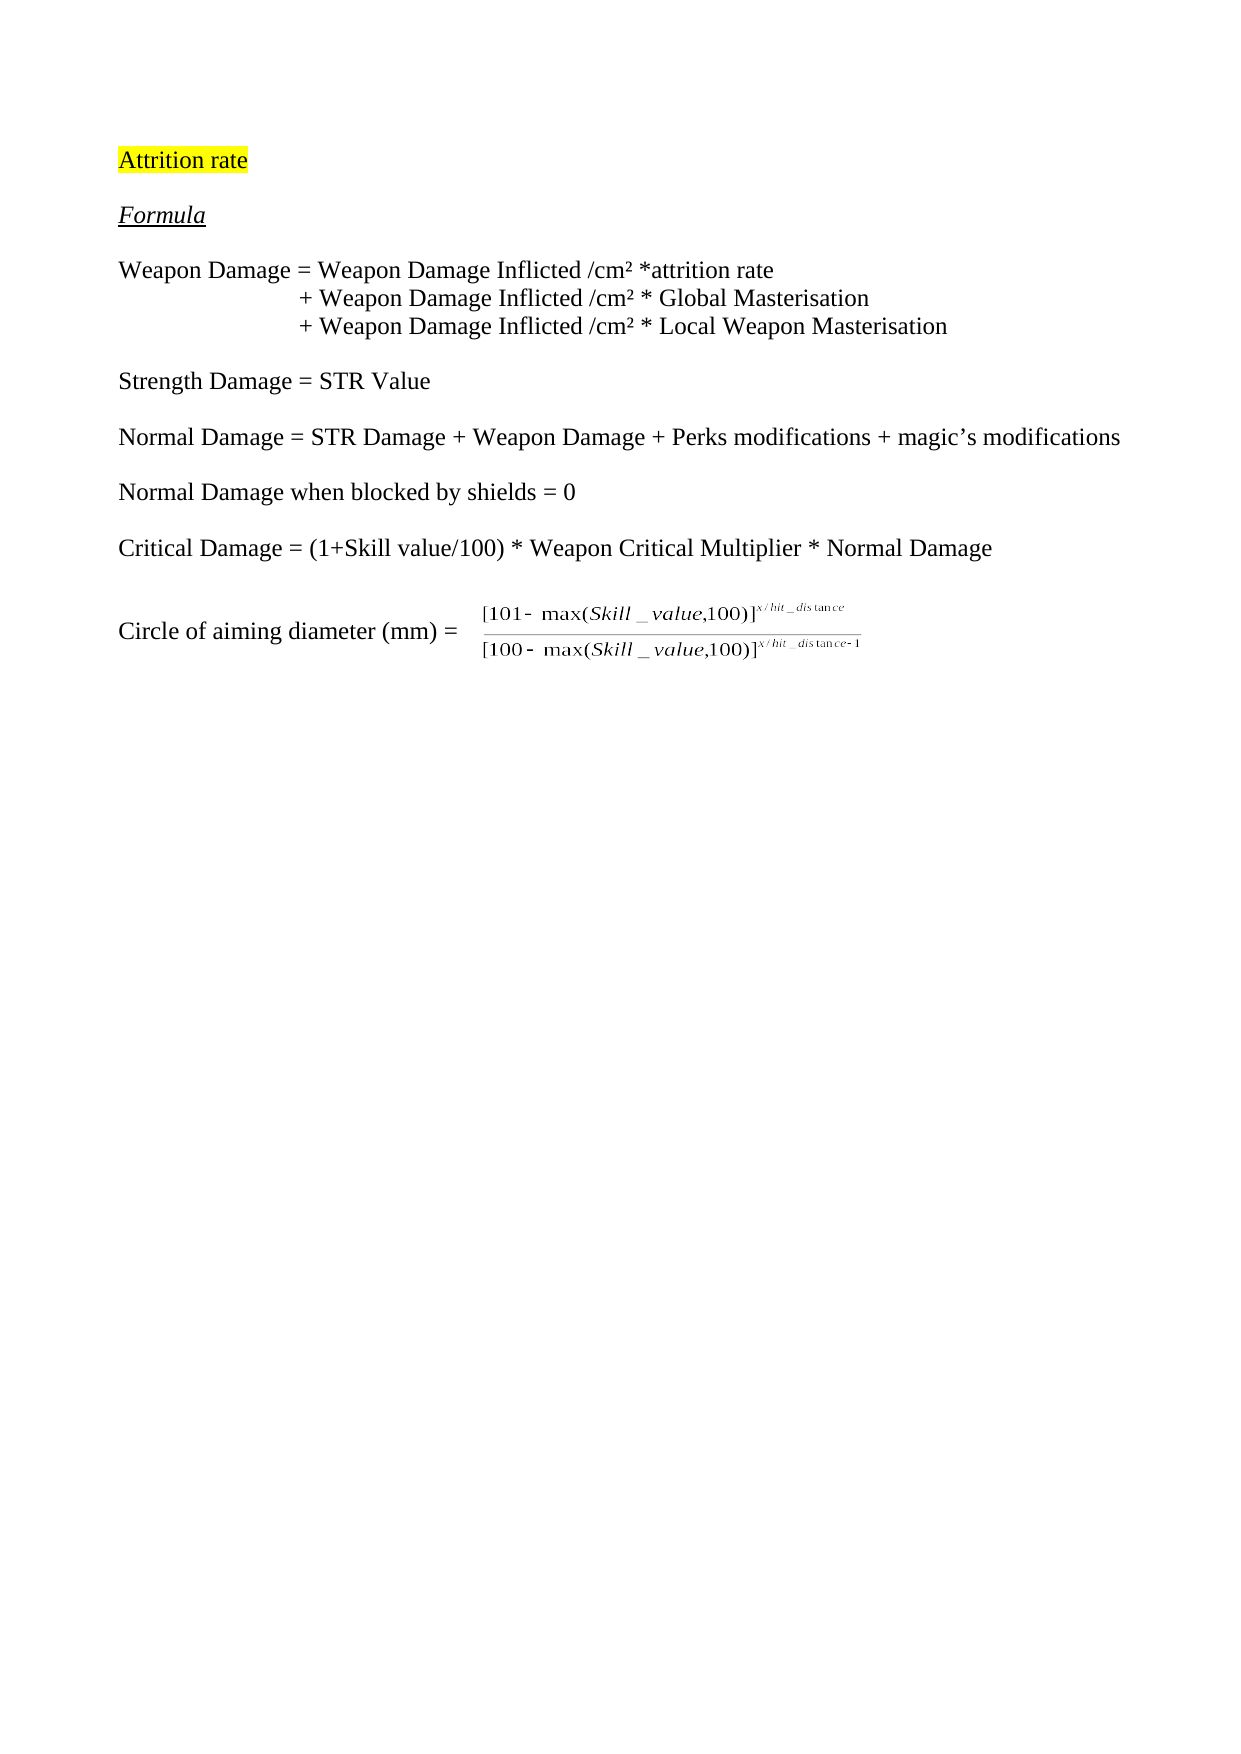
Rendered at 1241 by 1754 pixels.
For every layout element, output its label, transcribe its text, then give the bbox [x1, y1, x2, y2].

text + Weapon Damage Inflicted /cm² * Local Weapon Masterisation [118, 312, 1122, 340]
text Formula [118, 201, 1122, 229]
text + Weapon Damage Inflicted /cm² * Global Masterisation [118, 284, 1122, 312]
text Strength Damage = STR Value [118, 367, 1122, 395]
text Attrition rate [118, 146, 1122, 173]
text [882, 589, 1122, 672]
text Weapon Damage = Weapon Damage Inflicted /cm² *attrition rate [118, 257, 1122, 284]
text Circle of aiming diameter (mm) = [118, 589, 464, 672]
text Normal Damage = STR Damage + Weapon Damage + Perks modifications + magic’s modifications [118, 423, 1122, 451]
text Critical Damage = (1+Skill value/100) * Weapon Critical Multiplier * Normal Damage [118, 534, 1122, 561]
text Normal Damage when blocked by shields = 0 [118, 478, 1122, 506]
